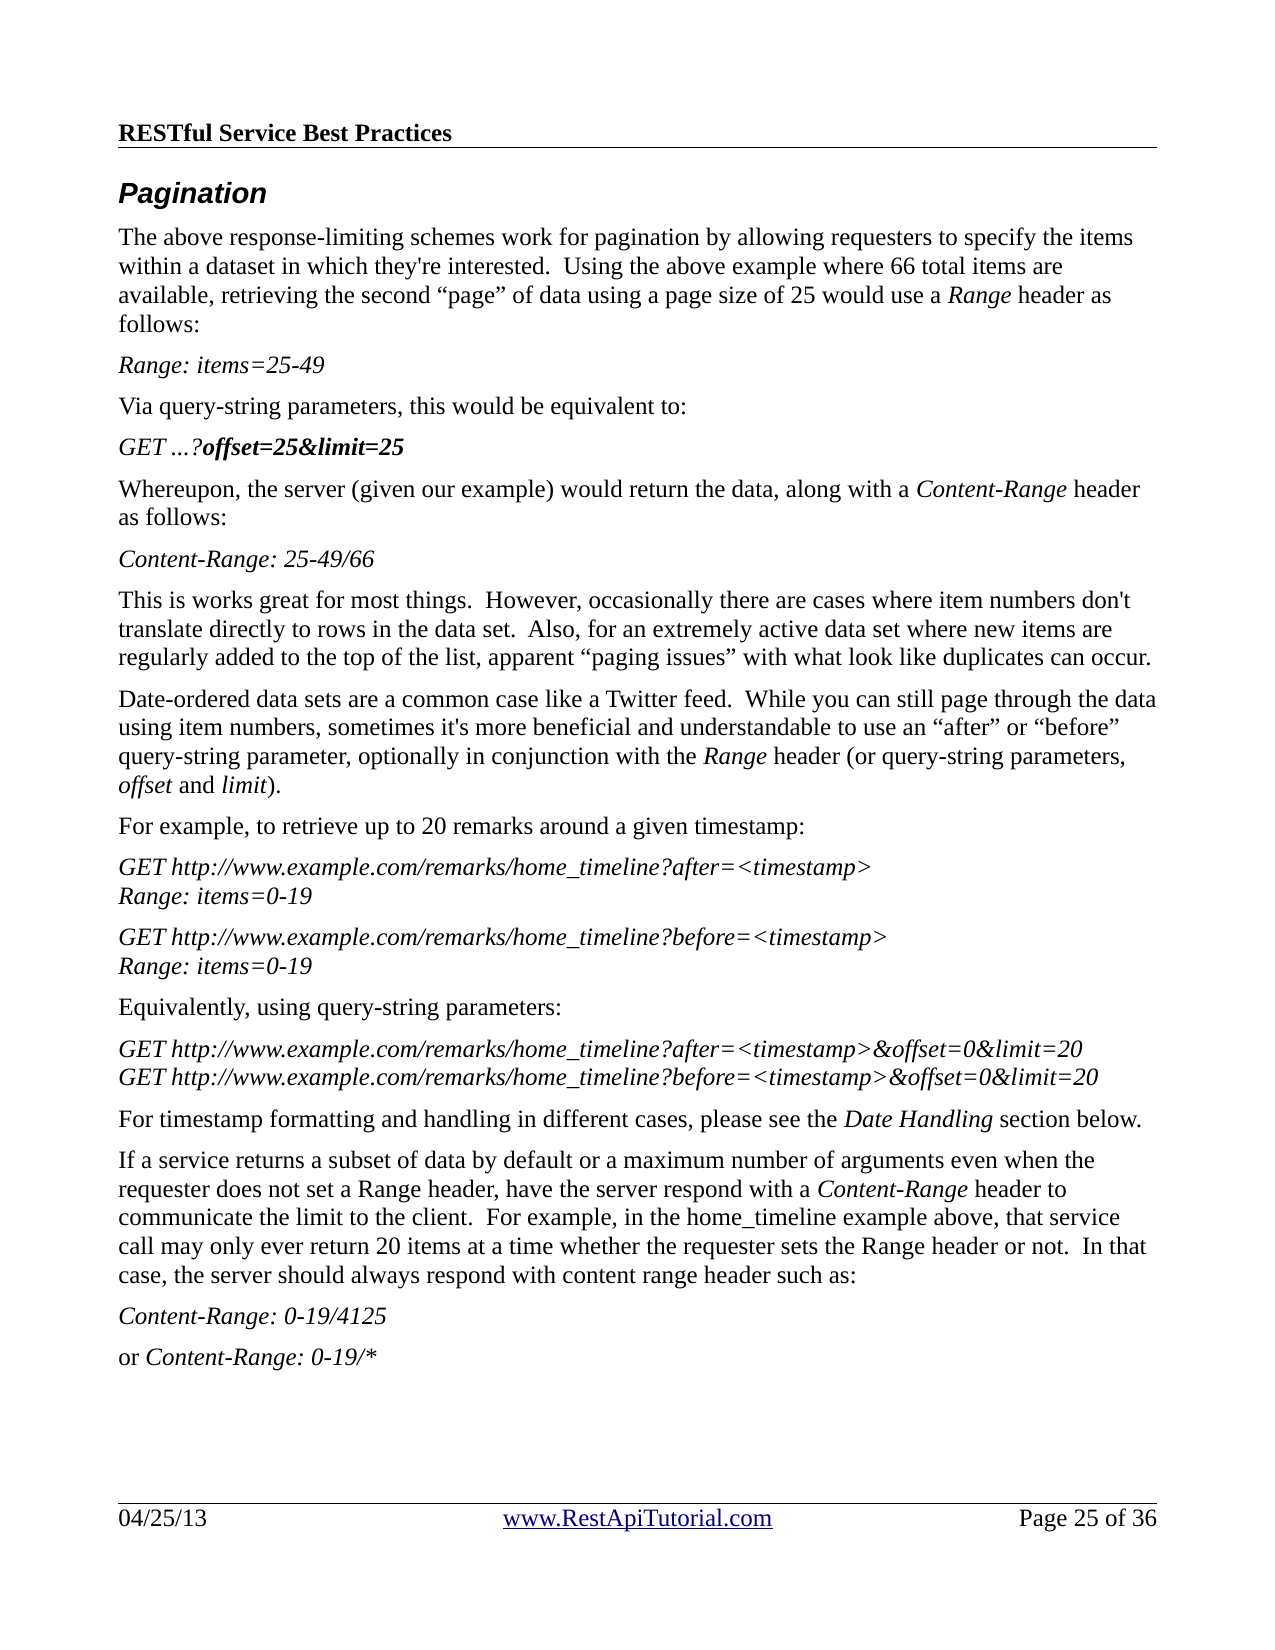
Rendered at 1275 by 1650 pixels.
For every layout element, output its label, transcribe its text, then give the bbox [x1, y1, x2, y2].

text Whereupon, the server (given our example) would return the data, along with a Content-Range header as follows: [118, 474, 1157, 531]
text Via query-string parameters, this would be equivalent to: [118, 391, 1157, 420]
text GET http://www.example.com/remarks/home_timeline?after=<timestamp>&offset=0&limit=20 [118, 1034, 1157, 1062]
text Equivalently, using query-string parameters: [118, 992, 1157, 1021]
text GET ...?offset=25&limit=25 [118, 432, 1157, 461]
text Content-Range: 0-19/4125 [118, 1301, 1157, 1330]
text Date-ordered data sets are a common case like a Twitter feed. While you can still page through the data using item numbers, sometimes it's more beneficial and understandable to use an “after” or “before” query-string parameter, optionally in conjunction with the Range header (or query-string parameters, offset and limit). [118, 684, 1157, 799]
text Range: items=0-19 [118, 881, 1157, 910]
text Range: items=0-19 [118, 951, 1157, 980]
subtitle Pagination [118, 176, 1157, 210]
text or Content-Range: 0-19/* [118, 1342, 1157, 1371]
text Content-Range: 25-49/66 [118, 544, 1157, 572]
text Range: items=25-49 [118, 350, 1157, 379]
text This is works great for most things. However, occasionally there are cases where item numbers don't translate directly to rows in the data set. Also, for an extremely active data set where new items are regularly added to the top of the list, apparent “paging issues” with what look like duplicates can occur. [118, 585, 1157, 671]
text For timestamp formatting and handling in different cases, please see the Date Handling section below. [118, 1104, 1157, 1132]
text GET http://www.example.com/remarks/home_timeline?before=<timestamp> [118, 922, 1157, 951]
text GET http://www.example.com/remarks/home_timeline?before=<timestamp>&offset=0&limit=20 [118, 1062, 1157, 1091]
text For example, to retrieve up to 20 remarks around a given timestamp: [118, 811, 1157, 840]
text If a service returns a subset of data by default or a maximum number of arguments even when the requester does not set a Range header, have the server respond with a Content-Range header to communicate the limit to the client. For example, in the home_timeline example above, that service call may only ever return 20 items at a time whether the requester sets the Range header or not. In that case, the server should always respond with content range header such as: [118, 1145, 1157, 1289]
text The above response-limiting schemes work for pagination by allowing requesters to specify the items within a dataset in which they're interested. Using the above example where 66 total items are available, retrieving the second “page” of data using a page size of 25 would use a Range header as follows: [118, 222, 1157, 337]
text GET http://www.example.com/remarks/home_timeline?after=<timestamp> [118, 852, 1157, 881]
